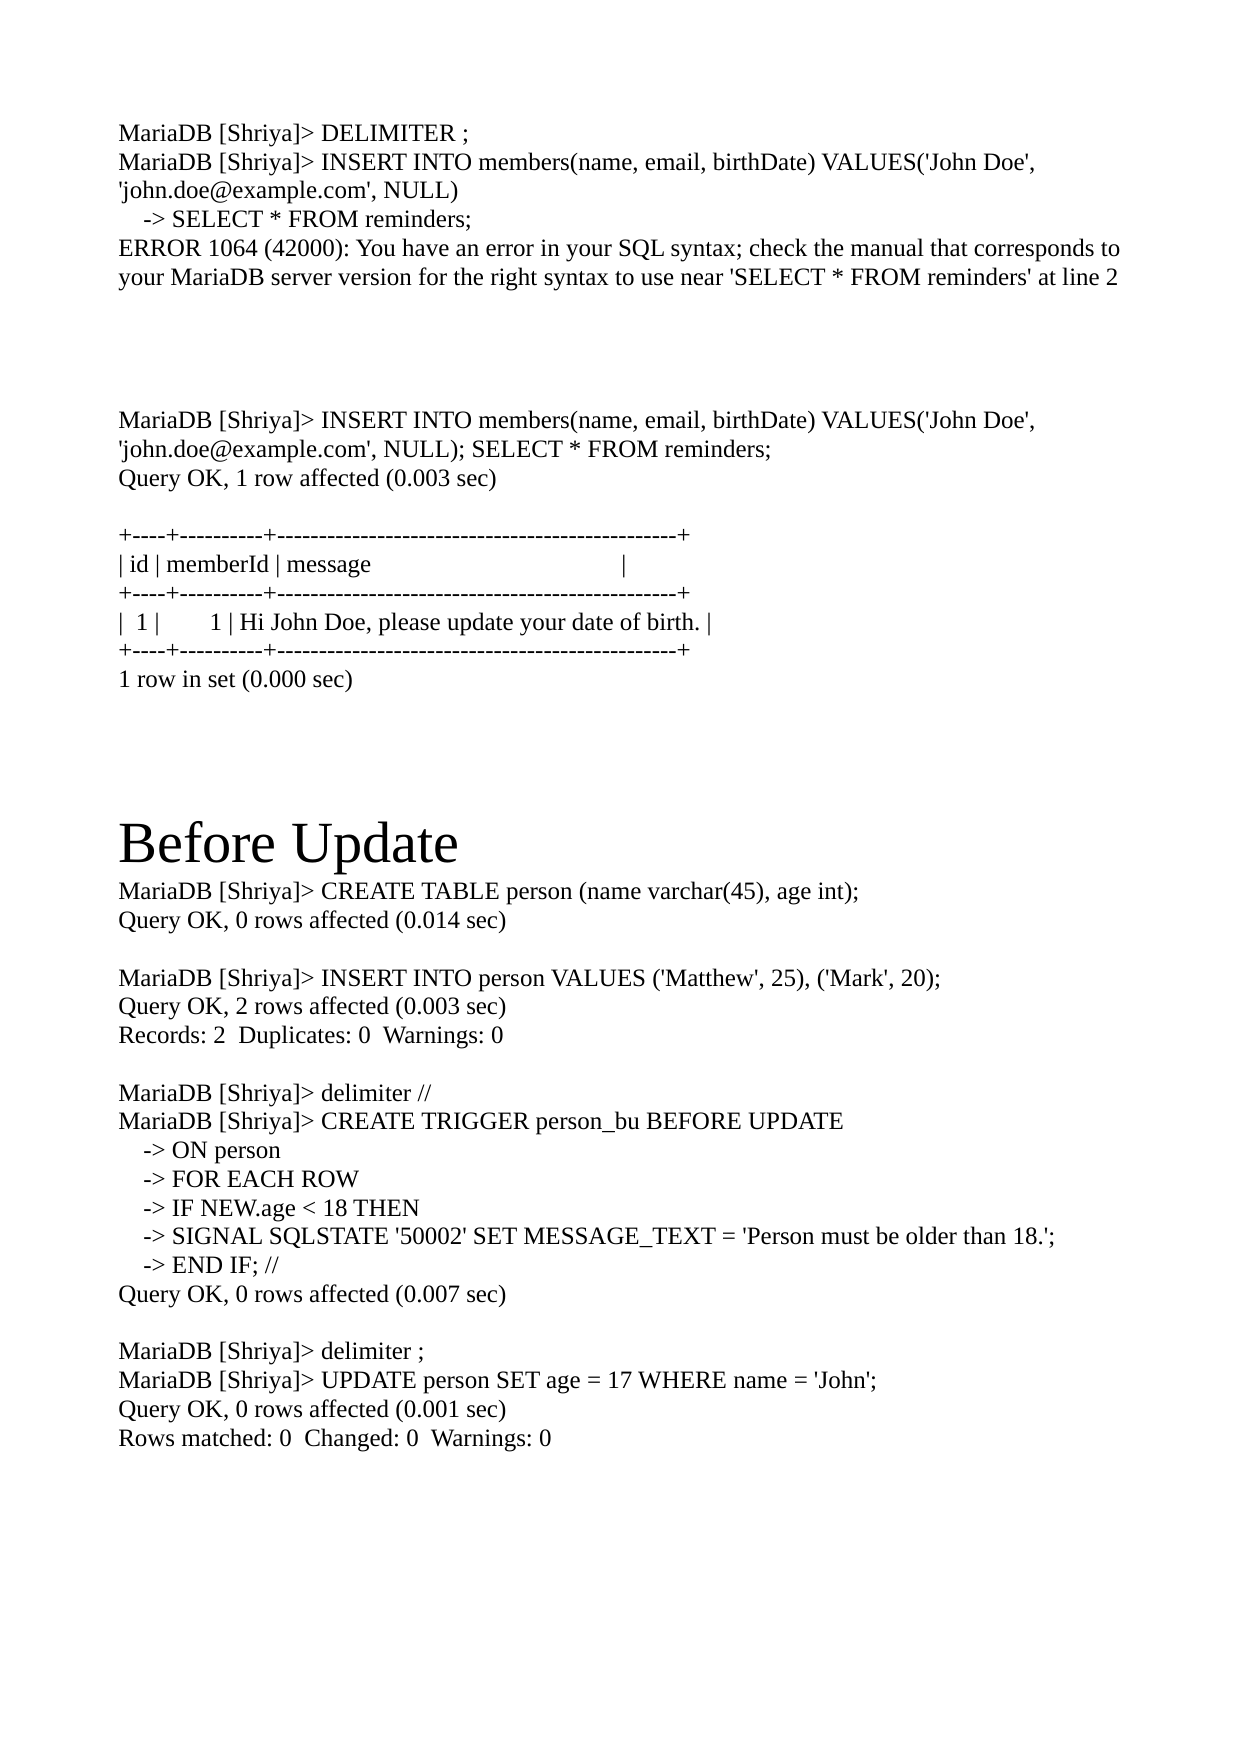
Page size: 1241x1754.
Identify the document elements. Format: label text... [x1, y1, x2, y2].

text ERROR 1064 (42000): You have an error in your SQL syntax; check the manual that corresponds to your MariaDB server version for the right syntax to use near 'SELECT * FROM reminders' at line 2 [118, 233, 1122, 291]
text -> FOR EACH ROW [118, 1164, 1122, 1193]
text | id | memberId | message | [118, 549, 1122, 578]
text MariaDB [Shriya]> CREATE TRIGGER person_bu BEFORE UPDATE [118, 1106, 1122, 1135]
text MariaDB [Shriya]> INSERT INTO members(name, email, birthDate) VALUES('John Doe', 'john.doe@example.com', NULL); SELECT * FROM reminders; [118, 406, 1122, 463]
text | 1 | 1 | Hi John Doe, please update your date of birth. | [118, 607, 1122, 636]
text +----+----------+------------------------------------------------+ [118, 578, 1122, 607]
text MariaDB [Shriya]> delimiter // [118, 1078, 1122, 1106]
text MariaDB [Shriya]> INSERT INTO members(name, email, birthDate) VALUES('John Doe', 'john.doe@example.com', NULL) [118, 147, 1122, 204]
text Query OK, 0 rows affected (0.001 sec) [118, 1394, 1122, 1423]
text -> SELECT * FROM reminders; [118, 204, 1122, 233]
text MariaDB [Shriya]> INSERT INTO person VALUES ('Matthew', 25), ('Mark', 20); [118, 963, 1122, 991]
text Before Update [118, 808, 1122, 875]
text -> IF NEW.age < 18 THEN [118, 1193, 1122, 1221]
text Records: 2 Duplicates: 0 Warnings: 0 [118, 1020, 1122, 1049]
text MariaDB [Shriya]> DELIMITER ; [118, 118, 1122, 147]
text MariaDB [Shriya]> UPDATE person SET age = 17 WHERE name = 'John'; [118, 1365, 1122, 1394]
text 1 row in set (0.000 sec) [118, 664, 1122, 693]
text +----+----------+------------------------------------------------+ [118, 636, 1122, 664]
text Rows matched: 0 Changed: 0 Warnings: 0 [118, 1423, 1122, 1451]
text MariaDB [Shriya]> delimiter ; [118, 1336, 1122, 1365]
text Query OK, 2 rows affected (0.003 sec) [118, 991, 1122, 1020]
text Query OK, 1 row affected (0.003 sec) [118, 463, 1122, 492]
text -> SIGNAL SQLSTATE '50002' SET MESSAGE_TEXT = 'Person must be older than 18.'; [118, 1221, 1122, 1250]
text MariaDB [Shriya]> CREATE TABLE person (name varchar(45), age int); [118, 876, 1122, 905]
text -> ON person [118, 1135, 1122, 1164]
text +----+----------+------------------------------------------------+ [118, 521, 1122, 549]
text Query OK, 0 rows affected (0.014 sec) [118, 905, 1122, 934]
text Query OK, 0 rows affected (0.007 sec) [118, 1279, 1122, 1308]
text -> END IF; // [118, 1250, 1122, 1279]
